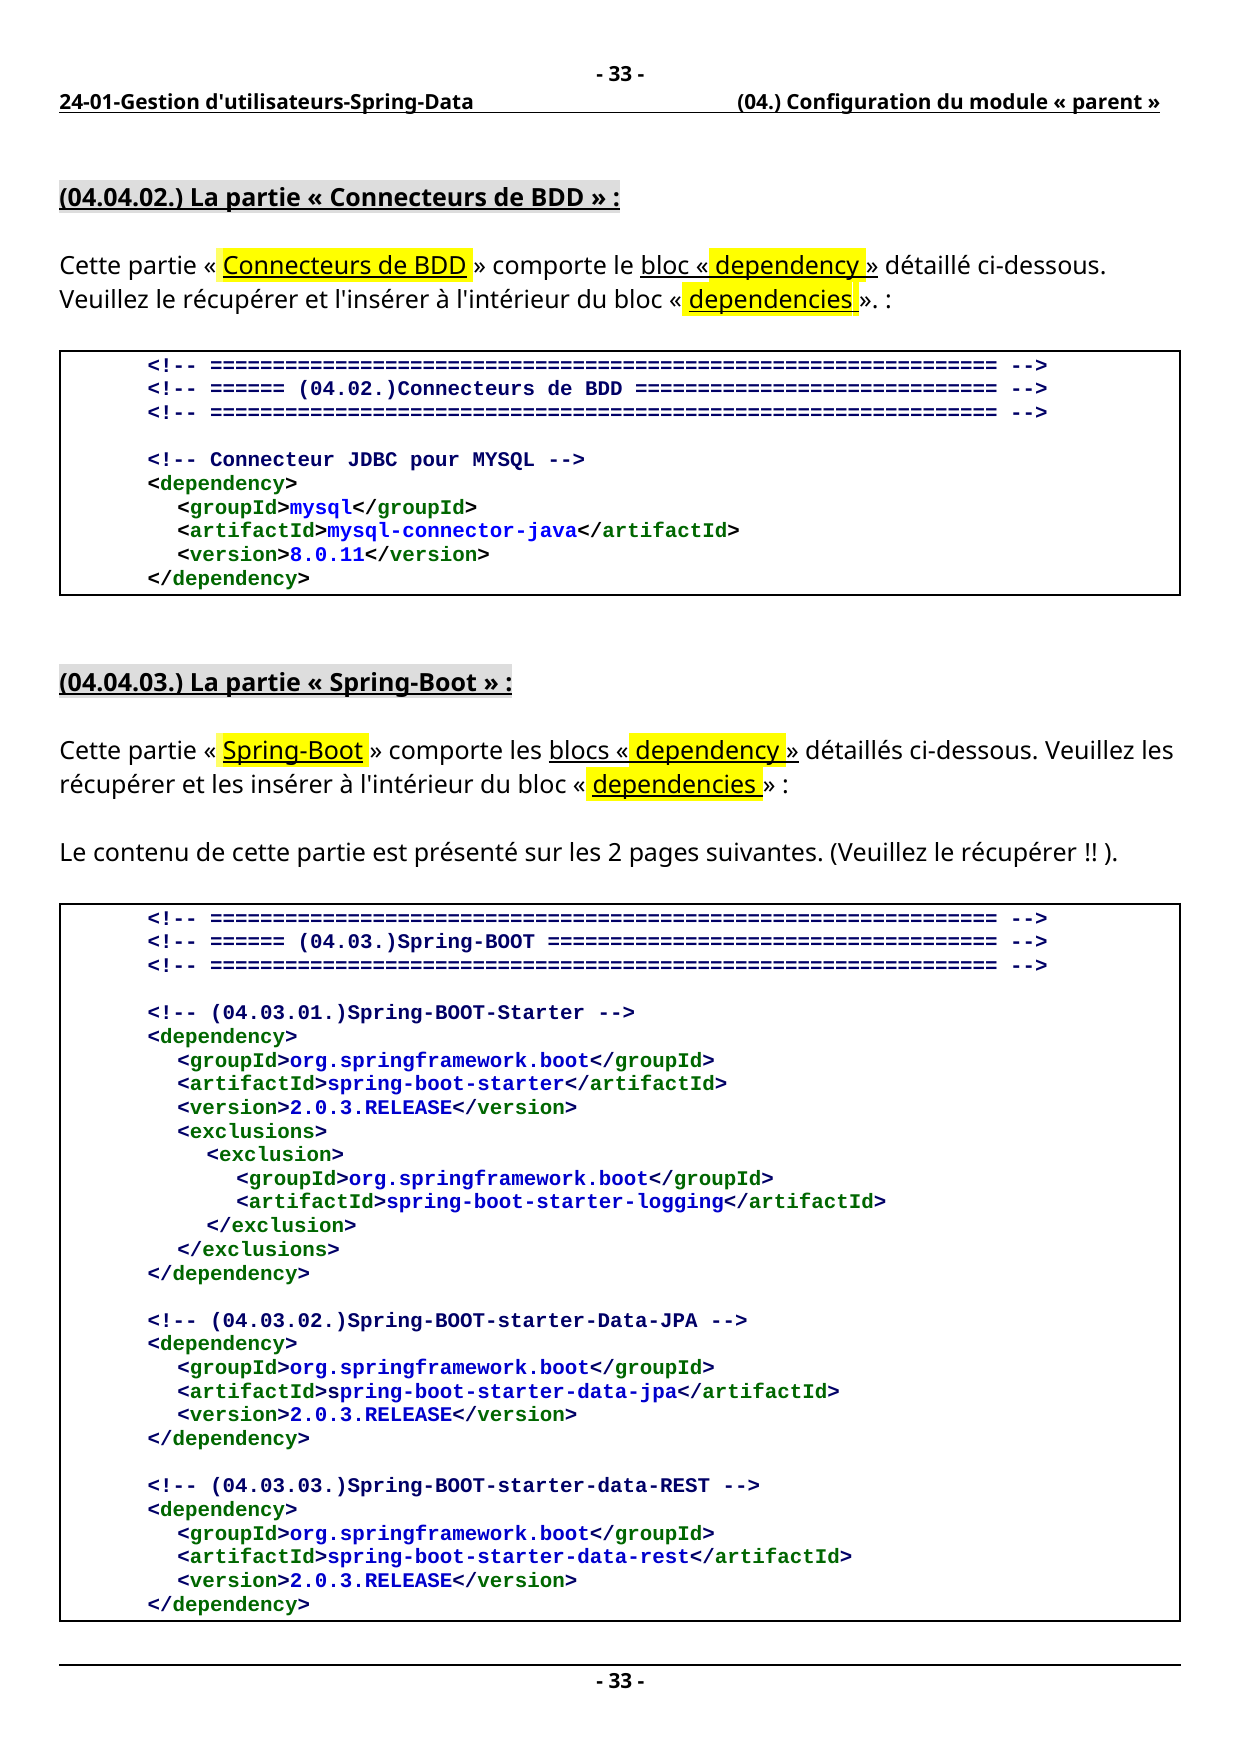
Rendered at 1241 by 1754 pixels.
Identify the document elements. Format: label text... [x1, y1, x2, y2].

text <!-- (04.03.01.)Spring-BOOT-Starter --> <dependency> <groupId>org.springframework.boot</groupId> <artifactId>spring-boot-starter</artifactId> <version>2.0.3.RELEASE</version> <exclusions> <exclusion> <groupId>org.springframework.boot</groupId> <artifactId>spring-boot-starter-logging</artifactId> </exclusion> </exclusions> </dependency> <!-- (04.03.02.)Spring-BOOT-starter-Data-JPA --> <dependency> <groupId>org.springframework.boot</groupId> <artifactId>spring-boot-starter-data-jpa</artifactId> <version>2.0.3.RELEASE</version> </dependency> <!-- (04.03.03.)Spring-BOOT-starter-data-REST --> <dependency> <groupId>org.springframework.boot</groupId> <artifactId>spring-boot-starter-data-rest</artifactId> <version>2.0.3.RELEASE</version> </dependency> [61, 974, 1179, 1620]
text <!-- =============================================================== --> <!-- ====== (04.03.)Spring-BOOT ==================================== --> <!-- =============================================================== --> [61, 905, 1179, 974]
text Cette partie « Connecteurs de BDD » comporte le bloc « dependency » détaillé ci-dessous. Veuillez le récupérer et l'insérer à l'intérieur du bloc « dependencies ». : [59, 248, 1181, 316]
text (04.04.02.) La partie « Connecteurs de BDD » : [59, 179, 1181, 213]
text (04.04.03.) La partie « Spring-Boot » : [59, 664, 1181, 698]
text Cette partie « Spring-Boot » comporte les blocs « dependency » détaillés ci-dessous. Veuillez les récupérer et les insérer à l'intérieur du bloc « dependencies » : [59, 732, 1181, 801]
text <!-- =============================================================== --> <!-- ====== (04.02.)Connecteurs de BDD ============================= --> <!-- =============================================================== --> [61, 352, 1179, 421]
text <!-- Connecteur JDBC pour MYSQL --> <dependency> <groupId>mysql</groupId> <artifactId>mysql-connector-java</artifactId> <version>8.0.11</version> </dependency> [61, 421, 1179, 594]
text Le contenu de cette partie est présenté sur les 2 pages suivantes. (Veuillez le récupérer !! ). [59, 835, 1181, 869]
